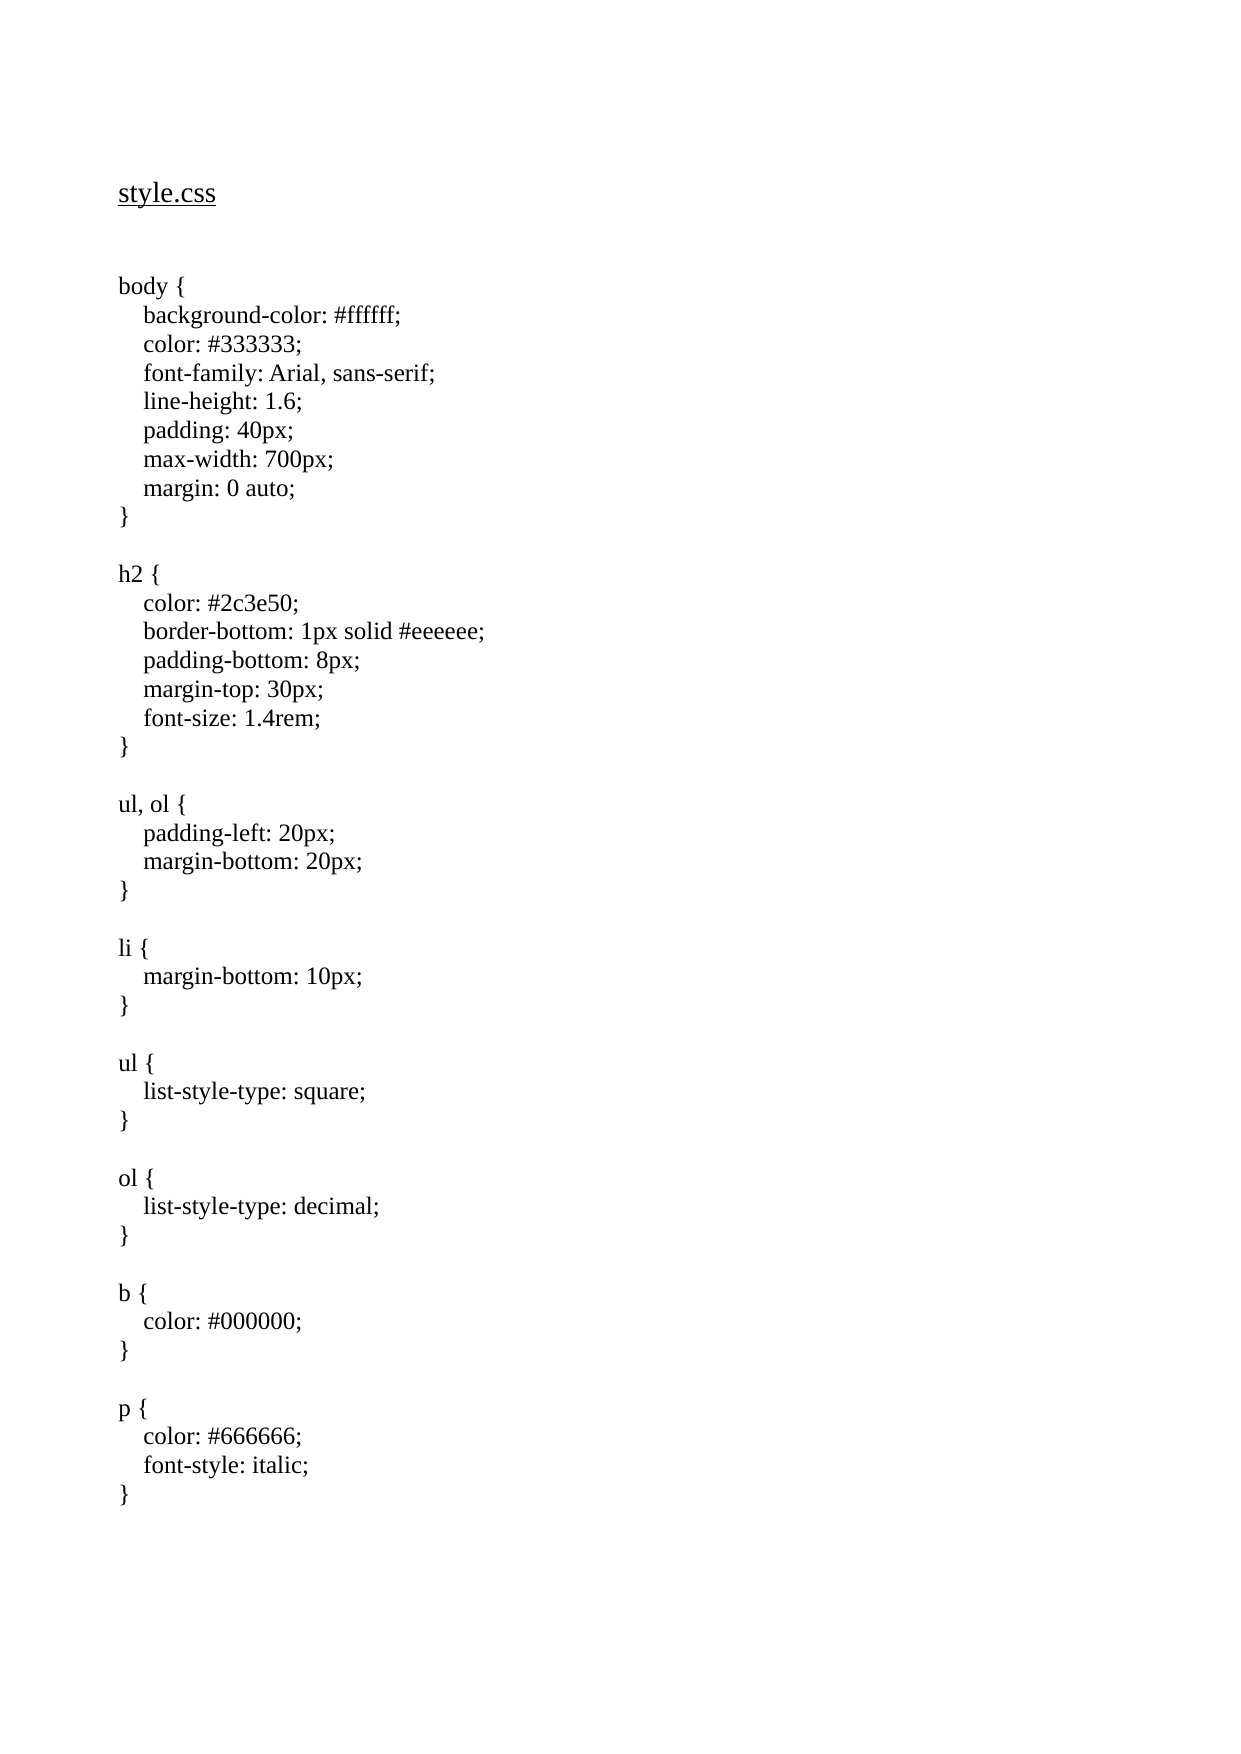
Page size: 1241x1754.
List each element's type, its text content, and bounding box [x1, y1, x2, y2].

text body { [118, 271, 1122, 300]
text font-size: 1.4rem; [118, 703, 1122, 731]
text } [118, 990, 1122, 1019]
text list-style-type: square; [118, 1076, 1122, 1105]
text p { [118, 1393, 1122, 1421]
text margin: 0 auto; [118, 473, 1122, 501]
text line-height: 1.6; [118, 386, 1122, 415]
text margin-bottom: 10px; [118, 961, 1122, 990]
text style.css [118, 176, 1122, 209]
text padding: 40px; [118, 415, 1122, 444]
text padding-bottom: 8px; [118, 645, 1122, 674]
text ul { [118, 1048, 1122, 1076]
text } [118, 875, 1122, 904]
text margin-bottom: 20px; [118, 846, 1122, 875]
text ul, ol { [118, 789, 1122, 818]
text h2 { [118, 559, 1122, 588]
text font-style: italic; [118, 1450, 1122, 1479]
text } [118, 1105, 1122, 1134]
text b { [118, 1278, 1122, 1306]
text } [118, 501, 1122, 530]
text font-family: Arial, sans-serif; [118, 358, 1122, 386]
text border-bottom: 1px solid #eeeeee; [118, 616, 1122, 645]
text ol { [118, 1163, 1122, 1191]
text color: #000000; [118, 1306, 1122, 1335]
text margin-top: 30px; [118, 674, 1122, 703]
text li { [118, 933, 1122, 961]
text color: #666666; [118, 1421, 1122, 1450]
text list-style-type: decimal; [118, 1191, 1122, 1220]
text max-width: 700px; [118, 444, 1122, 473]
text } [118, 1220, 1122, 1249]
text } [118, 731, 1122, 760]
text color: #2c3e50; [118, 588, 1122, 616]
text padding-left: 20px; [118, 818, 1122, 846]
text color: #333333; [118, 329, 1122, 358]
text } [118, 1479, 1122, 1508]
text background-color: #ffffff; [118, 300, 1122, 329]
text } [118, 1335, 1122, 1364]
